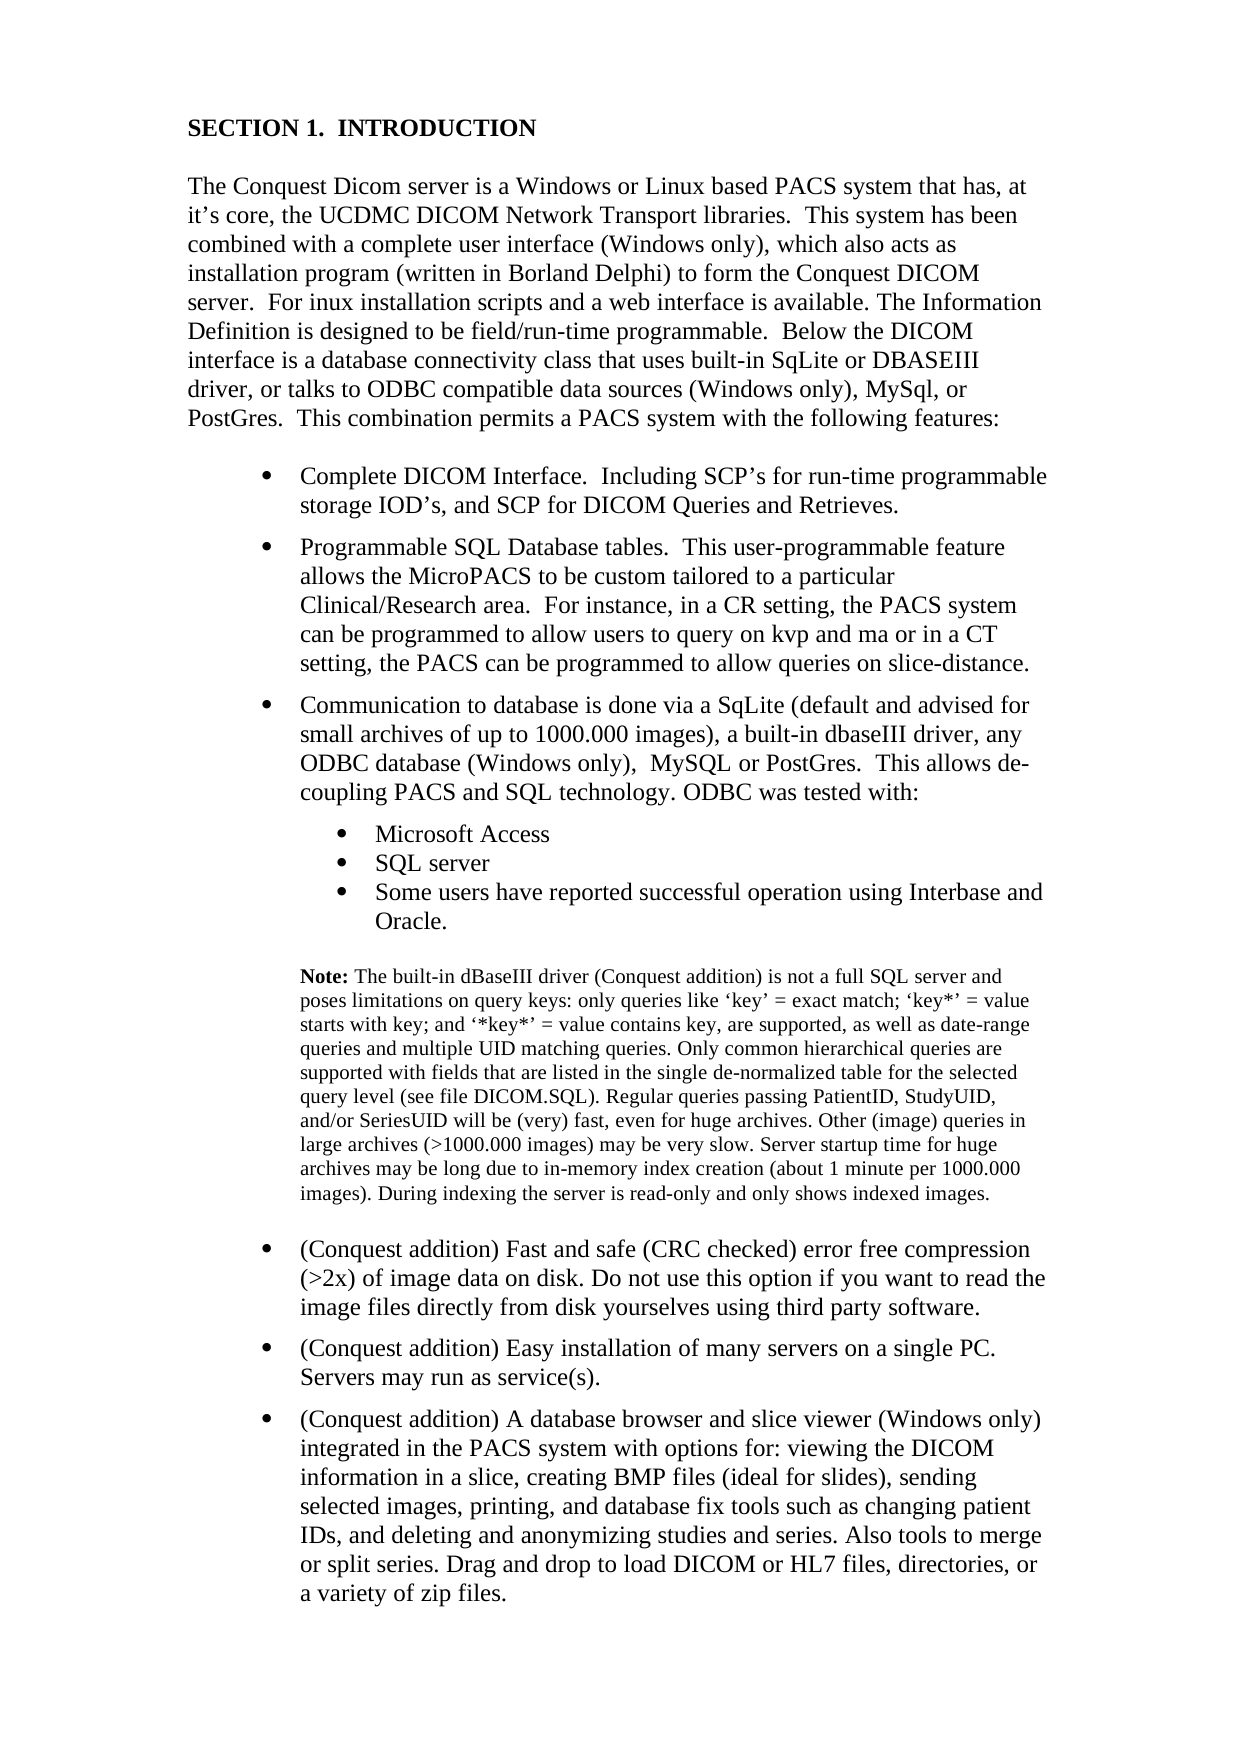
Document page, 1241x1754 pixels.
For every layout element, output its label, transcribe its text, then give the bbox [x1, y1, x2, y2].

list Some users have reported successful operation using Interbase and Oracle. [337, 877, 1053, 935]
list SQL server [337, 847, 1053, 877]
list (Conquest addition) Easy installation of many servers on a single PC. Servers may run as service(s). [262, 1333, 1053, 1391]
list Programmable SQL Database tables. This user-programmable feature allows the MicroPACS to be custom tailored to a particular Clinical/Research area. For instance, in a CR setting, the PACS system can be programmed to allow users to query on kvp and ma or in a CT setting, the PACS can be programmed to allow queries on slice-distance. [262, 532, 1053, 677]
list (Conquest addition) A database browser and slice viewer (Windows only) integrated in the PACS system with options for: viewing the DICOM information in a slice, creating BMP files (ideal for slides), sending selected images, printing, and database fix tools such as changing patient IDs, and deleting and anonymizing studies and series. Also tools to merge or split series. Drag and drop to load DICOM or HL7 files, directories, or a variety of zip files. [262, 1404, 1053, 1607]
text Note: The built-in dBaseIII driver (Conquest addition) is not a full SQL server and poses limitations on query keys: only queries like ‘key’ = exact match; ‘key*’ = value starts with key; and ‘*key*’ = value contains key, are supported, as well as date-range queries and multiple UID matching queries. Only common hierarchical queries are supported with fields that are listed in the single de-normalized table for the selected query level (see file DICOM.SQL). Regular queries passing PatientID, StudyUID, and/or SeriesUID will be (very) fast, even for huge archives. Other (image) queries in large archives (>1000.000 images) may be very slow. Server startup time for huge archives may be long due to in-memory index creation (about 1 minute per 1000.000 images). During indexing the server is read-only and only shows indexed images. [300, 964, 1053, 1204]
list Microsoft Access [337, 818, 1053, 847]
list Communication to database is done via a SqLite (default and advised for small archives of up to 1000.000 images), a built-in dbaseIII driver, any ODBC database (Windows only), MySQL or PostGres. This allows de-coupling PACS and SQL technology. ODBC was tested with: [262, 690, 1053, 806]
list Complete DICOM Interface. Including SCP’s for run-time programmable storage IOD’s, and SCP for DICOM Queries and Retrieves. [262, 461, 1053, 519]
text The Conquest Dicom server is a Windows or Linux based PACS system that has, at it’s core, the UCDMC DICOM Network Transport libraries. This system has been combined with a complete user interface (Windows only), which also acts as installation program (written in Borland Delphi) to form the Conquest DICOM server. For inux installation scripts and a web interface is available. The Information Definition is designed to be field/run-time programmable. Below the DICOM interface is a database connectivity class that uses built-in SqLite or DBASEIII driver, or talks to ODBC compatible data sources (Windows only), MySql, or PostGres. This combination permits a PACS system with the following features: [187, 171, 1053, 432]
list (Conquest addition) Fast and safe (CRC checked) error free compression (>2x) of image data on disk. Do not use this option if you want to read the image files directly from disk yourselves using third party software. [262, 1233, 1053, 1321]
text SECTION 1. INTRODUCTION [187, 112, 1053, 142]
